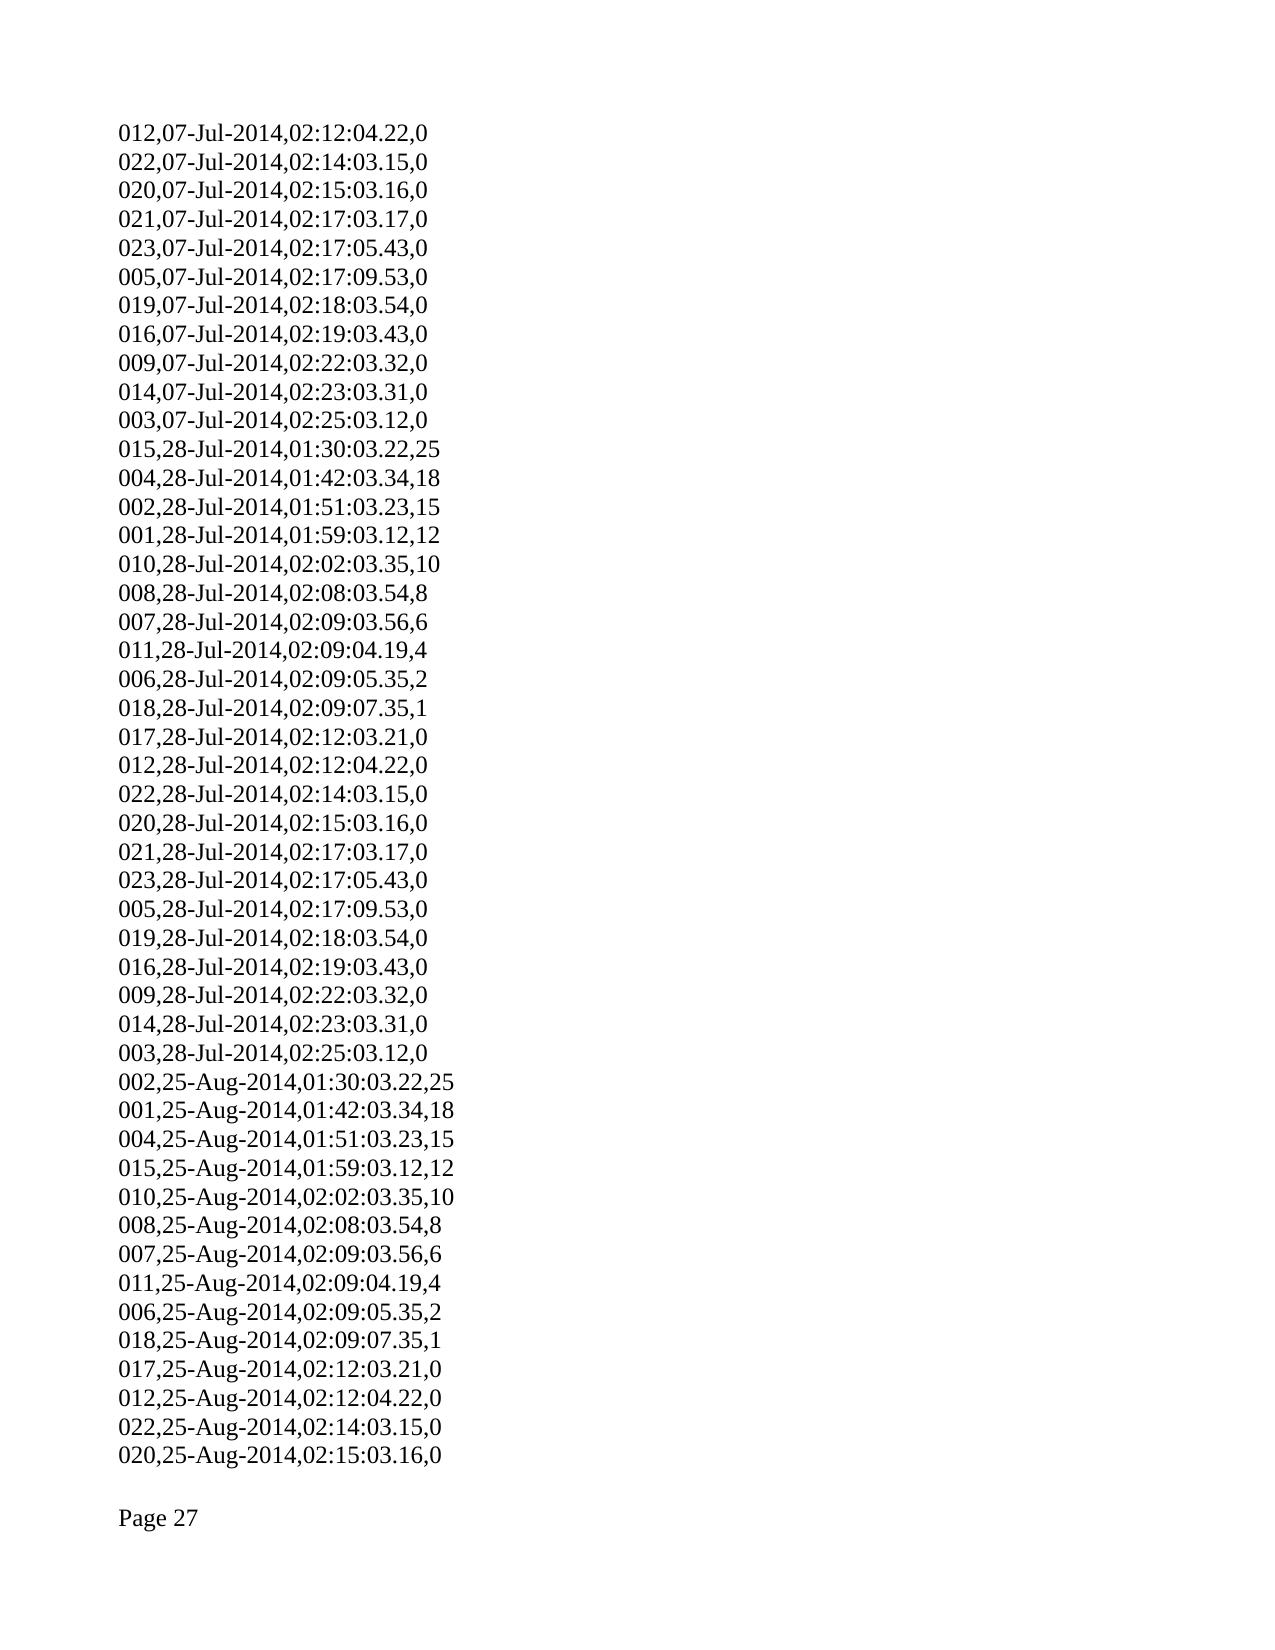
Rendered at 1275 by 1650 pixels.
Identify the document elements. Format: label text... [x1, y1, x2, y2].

text 020,07-Jul-2014,02:15:03.16,0 [118, 176, 1157, 204]
text 016,28-Jul-2014,02:19:03.43,0 [118, 952, 1157, 981]
text 008,28-Jul-2014,02:08:03.54,8 [118, 578, 1157, 607]
text 015,28-Jul-2014,01:30:03.22,25 [118, 434, 1157, 463]
text 020,25-Aug-2014,02:15:03.16,0 [118, 1441, 1157, 1469]
text 006,28-Jul-2014,02:09:05.35,2 [118, 664, 1157, 693]
text 005,28-Jul-2014,02:17:09.53,0 [118, 894, 1157, 923]
text 004,28-Jul-2014,01:42:03.34,18 [118, 463, 1157, 492]
text 018,28-Jul-2014,02:09:07.35,1 [118, 693, 1157, 722]
text 016,07-Jul-2014,02:19:03.43,0 [118, 319, 1157, 348]
text 008,25-Aug-2014,02:08:03.54,8 [118, 1211, 1157, 1239]
text 019,28-Jul-2014,02:18:03.54,0 [118, 923, 1157, 952]
text 009,28-Jul-2014,02:22:03.32,0 [118, 981, 1157, 1009]
text 022,25-Aug-2014,02:14:03.15,0 [118, 1412, 1157, 1441]
text 021,28-Jul-2014,02:17:03.17,0 [118, 837, 1157, 866]
text 005,07-Jul-2014,02:17:09.53,0 [118, 262, 1157, 291]
text 004,25-Aug-2014,01:51:03.23,15 [118, 1124, 1157, 1153]
text 011,25-Aug-2014,02:09:04.19,4 [118, 1268, 1157, 1297]
text 020,28-Jul-2014,02:15:03.16,0 [118, 808, 1157, 837]
text 023,07-Jul-2014,02:17:05.43,0 [118, 233, 1157, 262]
text 022,07-Jul-2014,02:14:03.15,0 [118, 147, 1157, 176]
text 002,25-Aug-2014,01:30:03.22,25 [118, 1067, 1157, 1096]
text 014,07-Jul-2014,02:23:03.31,0 [118, 377, 1157, 406]
text 007,28-Jul-2014,02:09:03.56,6 [118, 607, 1157, 636]
text 003,28-Jul-2014,02:25:03.12,0 [118, 1038, 1157, 1067]
text 006,25-Aug-2014,02:09:05.35,2 [118, 1297, 1157, 1326]
text 012,28-Jul-2014,02:12:04.22,0 [118, 751, 1157, 779]
text 010,28-Jul-2014,02:02:03.35,10 [118, 549, 1157, 578]
text 018,25-Aug-2014,02:09:07.35,1 [118, 1326, 1157, 1354]
text 023,28-Jul-2014,02:17:05.43,0 [118, 866, 1157, 894]
text 022,28-Jul-2014,02:14:03.15,0 [118, 779, 1157, 808]
text 011,28-Jul-2014,02:09:04.19,4 [118, 636, 1157, 664]
text 007,25-Aug-2014,02:09:03.56,6 [118, 1239, 1157, 1268]
text 019,07-Jul-2014,02:18:03.54,0 [118, 291, 1157, 319]
text 002,28-Jul-2014,01:51:03.23,15 [118, 492, 1157, 521]
text 015,25-Aug-2014,01:59:03.12,12 [118, 1153, 1157, 1182]
text 009,07-Jul-2014,02:22:03.32,0 [118, 348, 1157, 377]
text 021,07-Jul-2014,02:17:03.17,0 [118, 204, 1157, 233]
text 001,25-Aug-2014,01:42:03.34,18 [118, 1096, 1157, 1124]
text 012,25-Aug-2014,02:12:04.22,0 [118, 1383, 1157, 1412]
text 017,28-Jul-2014,02:12:03.21,0 [118, 722, 1157, 751]
text 014,28-Jul-2014,02:23:03.31,0 [118, 1009, 1157, 1038]
text 017,25-Aug-2014,02:12:03.21,0 [118, 1354, 1157, 1383]
text 012,07-Jul-2014,02:12:04.22,0 [118, 118, 1157, 147]
text 001,28-Jul-2014,01:59:03.12,12 [118, 521, 1157, 549]
text 003,07-Jul-2014,02:25:03.12,0 [118, 406, 1157, 434]
text 010,25-Aug-2014,02:02:03.35,10 [118, 1182, 1157, 1211]
